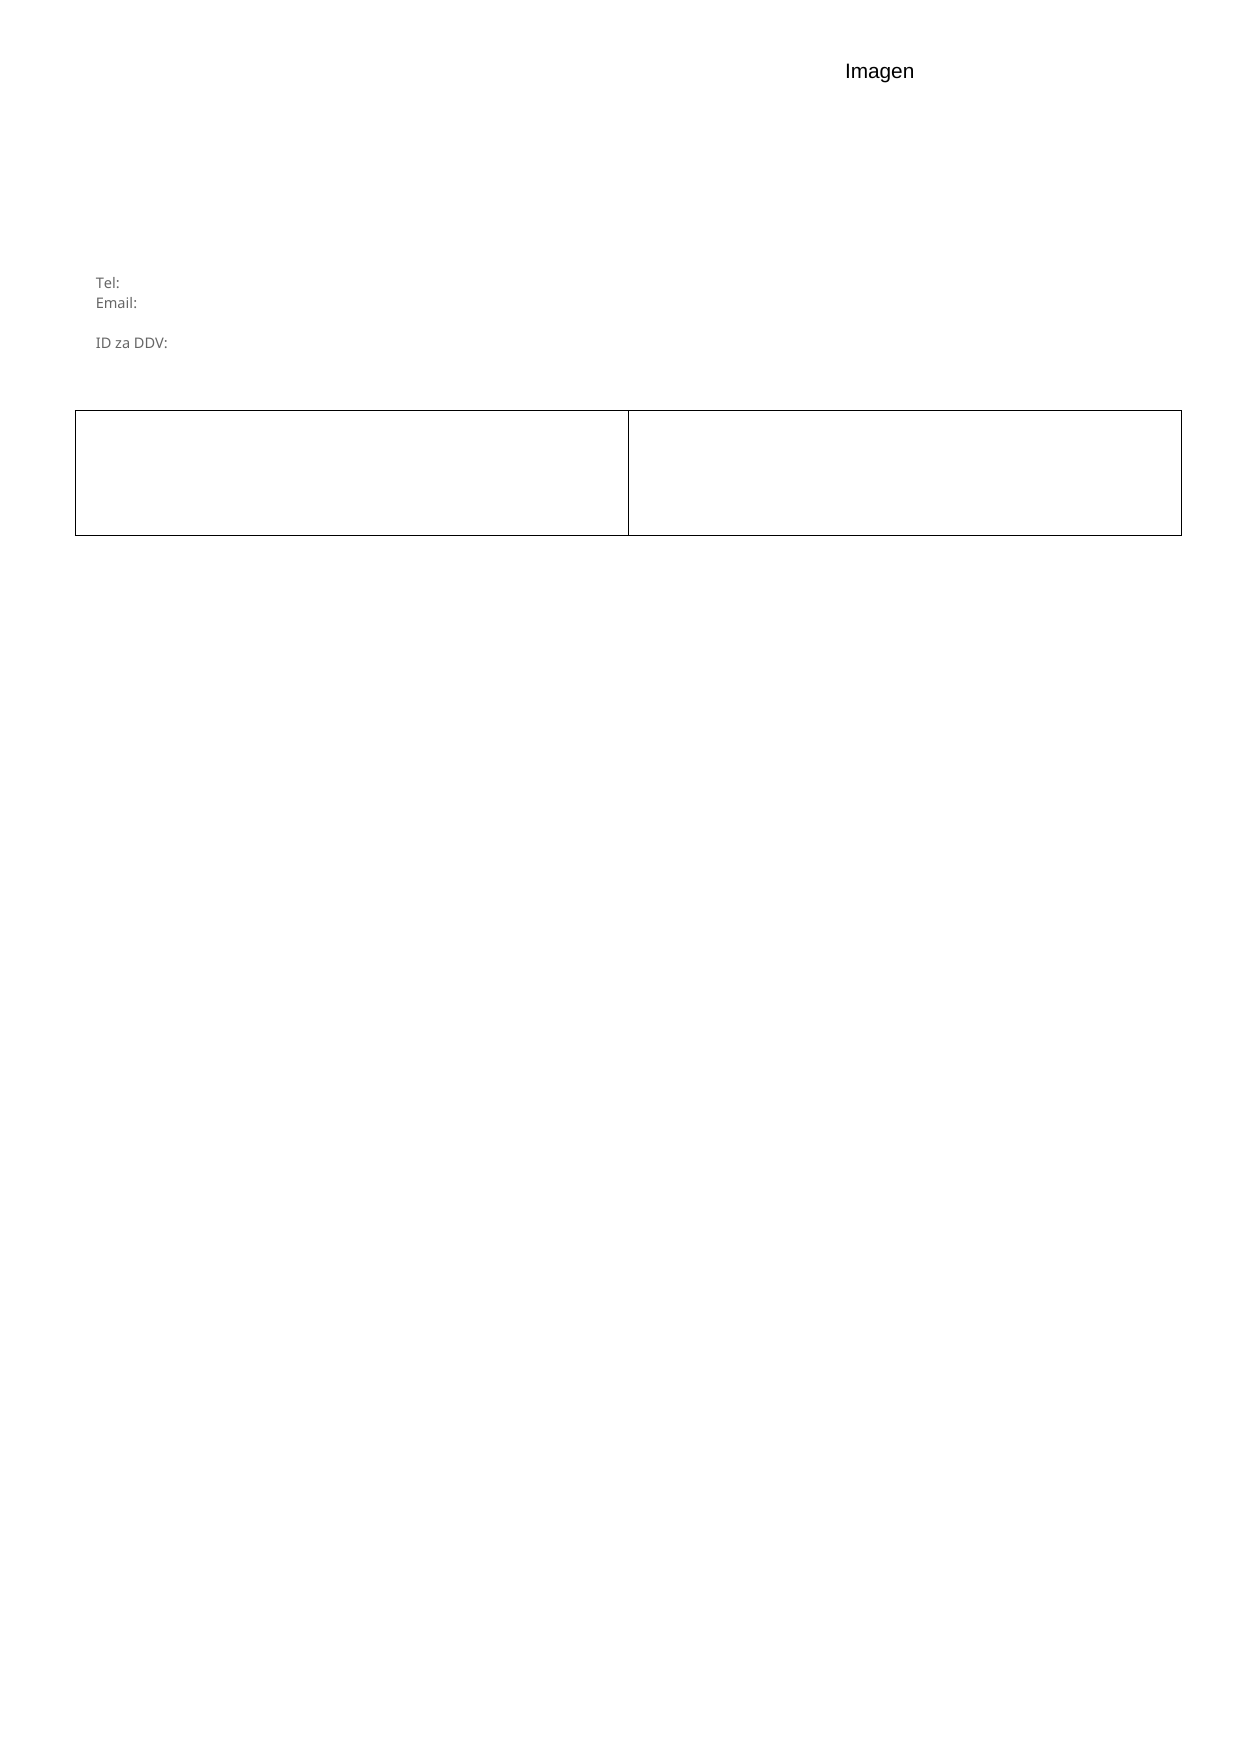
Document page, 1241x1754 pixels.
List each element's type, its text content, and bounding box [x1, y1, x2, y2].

table_cell <o.company_id.partner_id.name or ''> [76, 411, 628, 535]
table_cell <o.partner_id.name or ''> [629, 411, 1181, 535]
